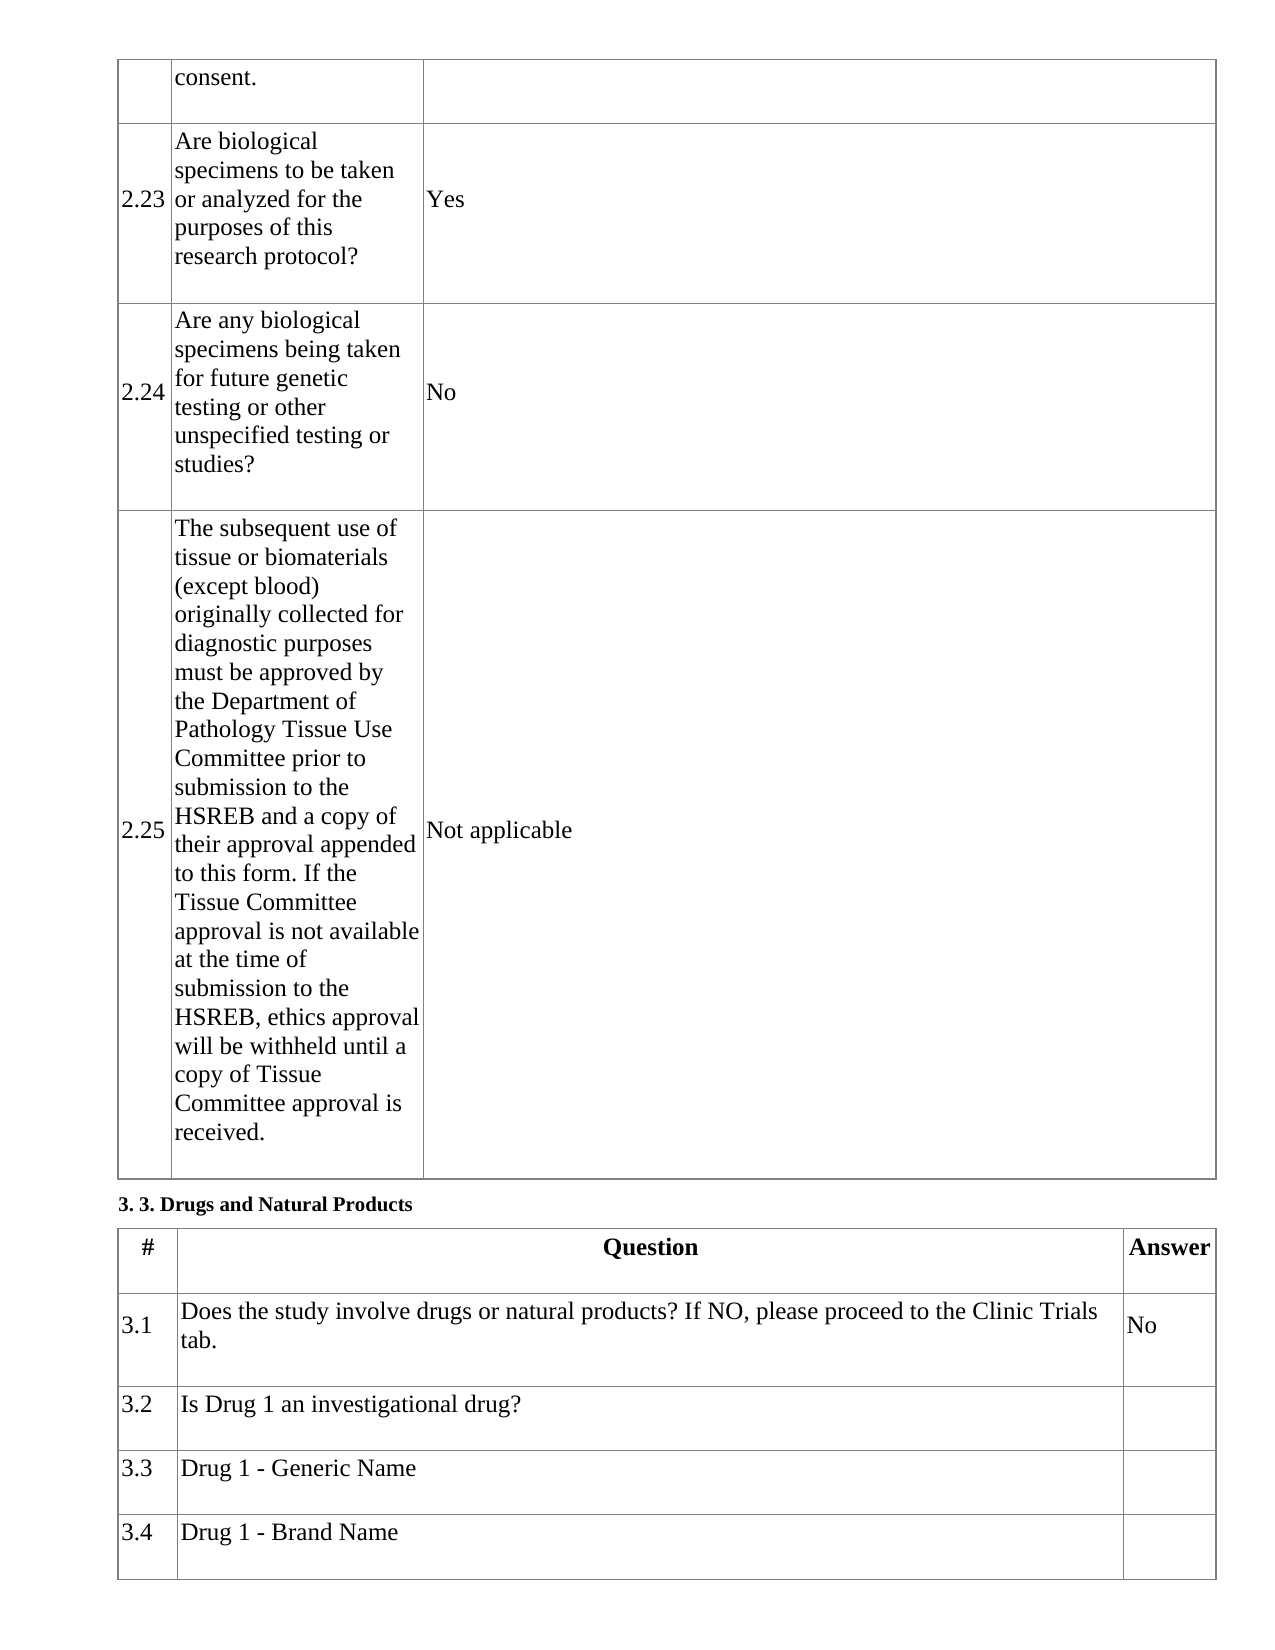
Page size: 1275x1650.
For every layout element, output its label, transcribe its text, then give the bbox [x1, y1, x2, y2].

table_cell Drug 1 - Brand Name [178, 1515, 1123, 1578]
table_cell 3.3 [119, 1451, 177, 1514]
table_cell Does the study involve drugs or natural products? If NO, please proceed to the Clinic Trials tab. [178, 1294, 1123, 1386]
table_cell Are biological specimens to be taken or analyzed for the purposes of this research protocol? [172, 124, 423, 302]
table_cell [1124, 1387, 1215, 1450]
table_cell 3.2 [119, 1387, 177, 1450]
table_header Question [178, 1229, 1123, 1293]
table_cell [1124, 1451, 1215, 1514]
table_cell Is Drug 1 an investigational drug? [178, 1387, 1123, 1450]
table_cell Drug 1 - Generic Name [178, 1451, 1123, 1514]
table_cell [119, 60, 171, 123]
table_cell Are any biological specimens being taken for future genetic testing or other unspecified testing or studies? [172, 304, 423, 510]
table_cell No [1124, 1294, 1215, 1386]
table_header # [119, 1229, 177, 1293]
table_cell 3.1 [119, 1294, 177, 1386]
table_cell 3.4 [119, 1515, 177, 1578]
table_cell 2.23 [119, 124, 171, 302]
table_cell The subsequent use of tissue or biomaterials (except blood) originally collected for diagnostic purposes must be approved by the Department of Pathology Tissue Use Committee prior to submission to the HSREB and a copy of their approval appended to this form. If the Tissue Committee approval is not available at the time of submission to the HSREB, ethics approval will be withheld until a copy of Tissue Committee approval is received. [172, 511, 423, 1178]
table_cell 2.24 [119, 304, 171, 510]
table_cell [1124, 1515, 1215, 1578]
table_cell Not applicable [424, 511, 1215, 1178]
table_cell No [424, 304, 1215, 510]
table_cell consent. [172, 60, 423, 123]
table_cell Yes [424, 124, 1215, 302]
subtitle 3. 3. Drugs and Natural Products [118, 1192, 1216, 1216]
table_cell 2.25 [119, 511, 171, 1178]
table_header Answer [1124, 1229, 1215, 1293]
table_cell [424, 60, 1215, 123]
